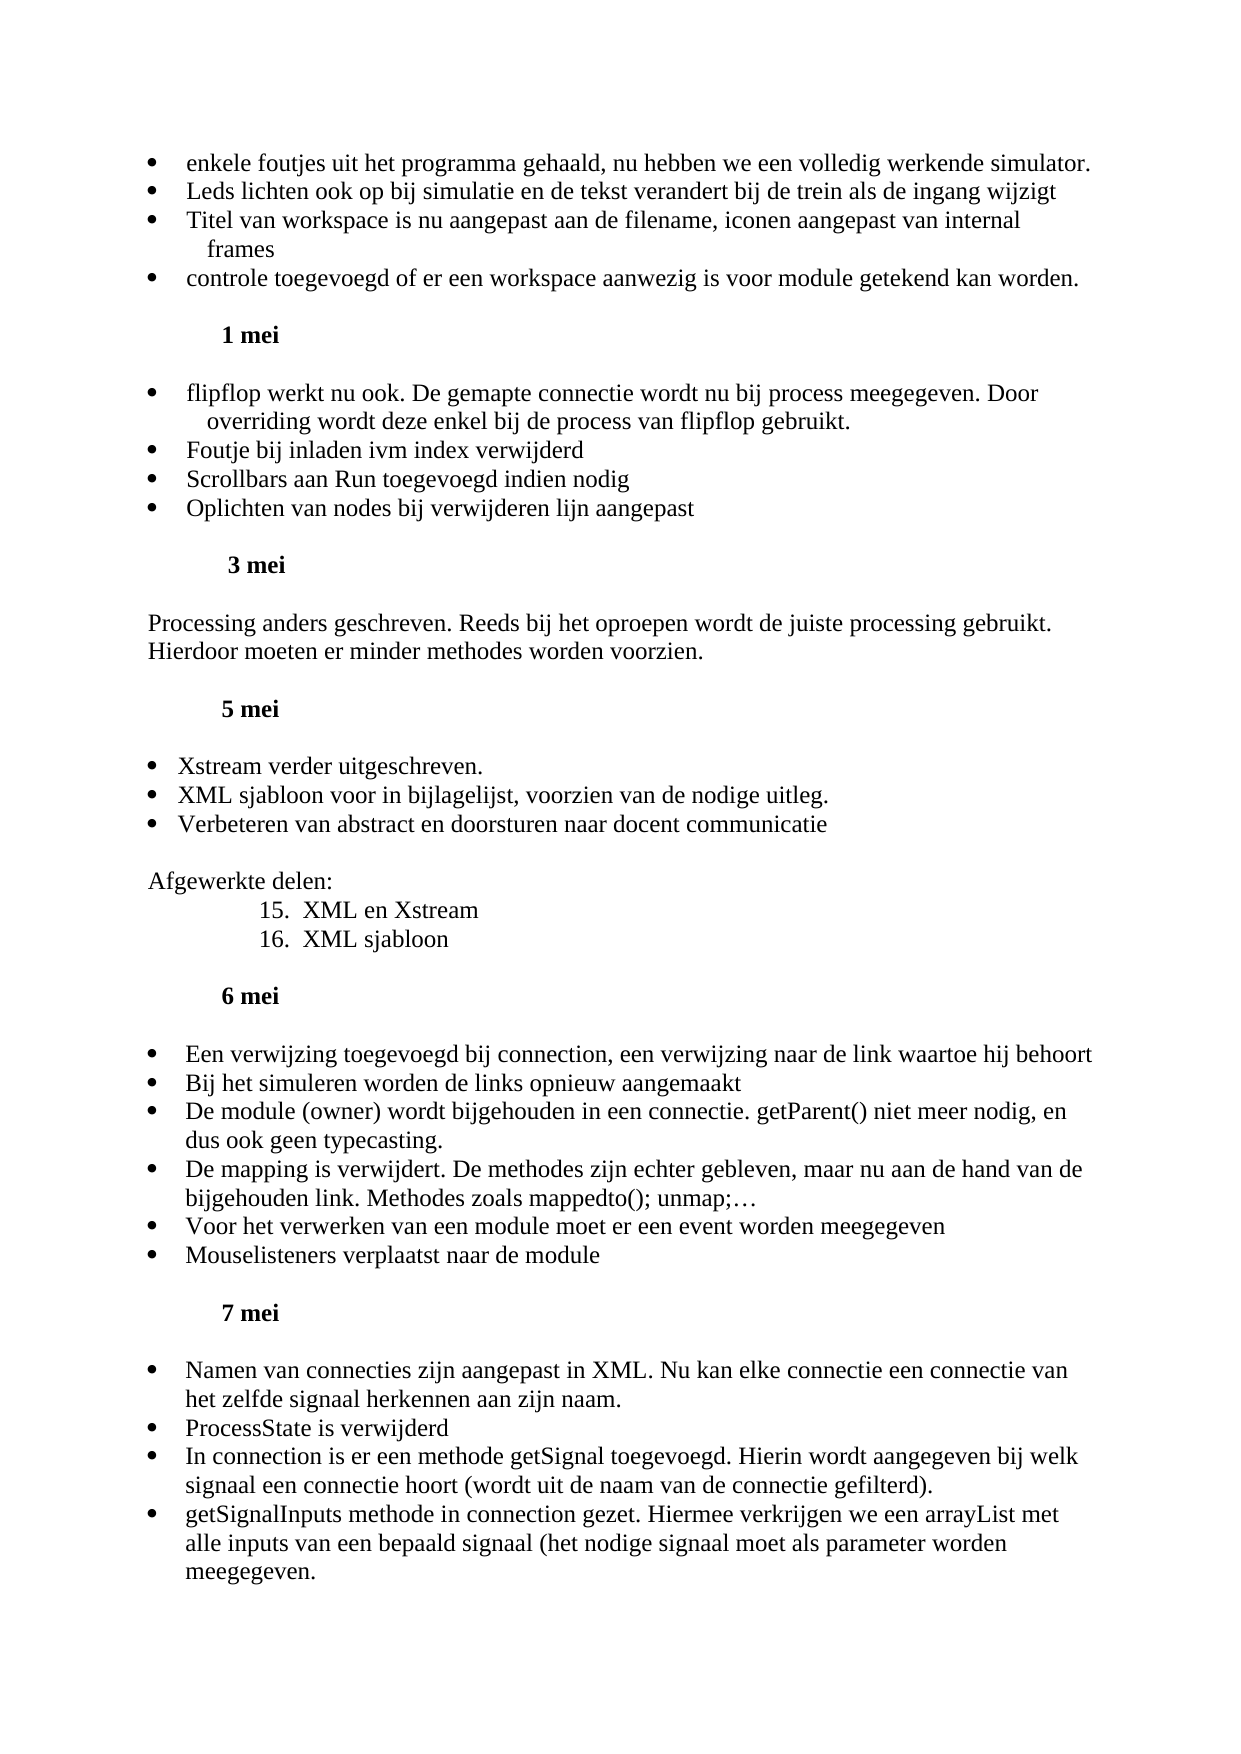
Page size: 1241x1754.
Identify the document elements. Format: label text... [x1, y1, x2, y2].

text Afgewerkte delen: [148, 866, 1093, 895]
list Verbeteren van abstract en doorsturen naar docent communicatie [148, 809, 1093, 838]
list Bij het simuleren worden de links opnieuw aangemaakt [148, 1068, 1093, 1096]
list Foutje bij inladen ivm index verwijderd [148, 435, 1093, 464]
text 5 mei [148, 694, 1093, 723]
list De mapping is verwijdert. De methodes zijn echter gebleven, maar nu aan de hand van de bijgehouden link. Methodes zoals mappedto(); unmap;… [148, 1154, 1093, 1211]
list In connection is er een methode getSignal toegevoegd. Hierin wordt aangegeven bij welk signaal een connectie hoort (wordt uit de naam van de connectie gefilterd). [148, 1441, 1093, 1499]
list Een verwijzing toegevoegd bij connection, een verwijzing naar de link waartoe hij behoort [148, 1039, 1093, 1068]
list De module (owner) wordt bijgehouden in een connectie. getParent() niet meer nodig, en dus ook geen typecasting. [148, 1096, 1093, 1154]
text 6 mei [221, 981, 1093, 1010]
list Voor het verwerken van een module moet er een event worden meegegeven [148, 1211, 1093, 1240]
list flipflop werkt nu ook. De gemapte connectie wordt nu bij process meegegeven. Door overriding wordt deze enkel bij de process van flipflop gebruikt. [148, 378, 1093, 435]
list ProcessState is verwijderd [148, 1413, 1093, 1441]
list Namen van connecties zijn aangepast in XML. Nu kan elke connectie een connectie van het zelfde signaal herkennen aan zijn naam. [148, 1355, 1093, 1413]
list XML sjabloon voor in bijlagelijst, voorzien van de nodige uitleg. [148, 780, 1093, 809]
text Processing anders geschreven. Reeds bij het oproepen wordt de juiste processing gebruikt. Hierdoor moeten er minder methodes worden voorzien. [148, 608, 1093, 665]
text 1 mei [207, 320, 1093, 349]
list Mouselisteners verplaatst naar de module [148, 1240, 1093, 1269]
list Xstream verder uitgeschreven. [148, 751, 1093, 780]
list Oplichten van nodes bij verwijderen lijn aangepast [148, 493, 1093, 521]
list Leds lichten ook op bij simulatie en de tekst verandert bij de trein als de ingang wijzigt [148, 176, 1093, 205]
text 7 mei [221, 1298, 1093, 1326]
list controle toegevoegd of er een workspace aanwezig is voor module getekend kan worden. [148, 263, 1093, 291]
list Scrollbars aan Run toegevoegd indien nodig [148, 464, 1093, 493]
list getSignalInputs methode in connection gezet. Hiermee verkrijgen we een arrayList met alle inputs van een bepaald signaal (het nodige signaal moet als parameter worden meegegeven. [148, 1499, 1093, 1585]
list Titel van workspace is nu aangepast aan de filename, iconen aangepast van internal frames [148, 205, 1093, 263]
list enkele foutjes uit het programma gehaald, nu hebben we een volledig werkende simulator. [148, 148, 1093, 176]
list XML sjabloon [258, 924, 1093, 953]
text 3 mei [221, 550, 1093, 579]
list XML en Xstream [258, 895, 1093, 924]
